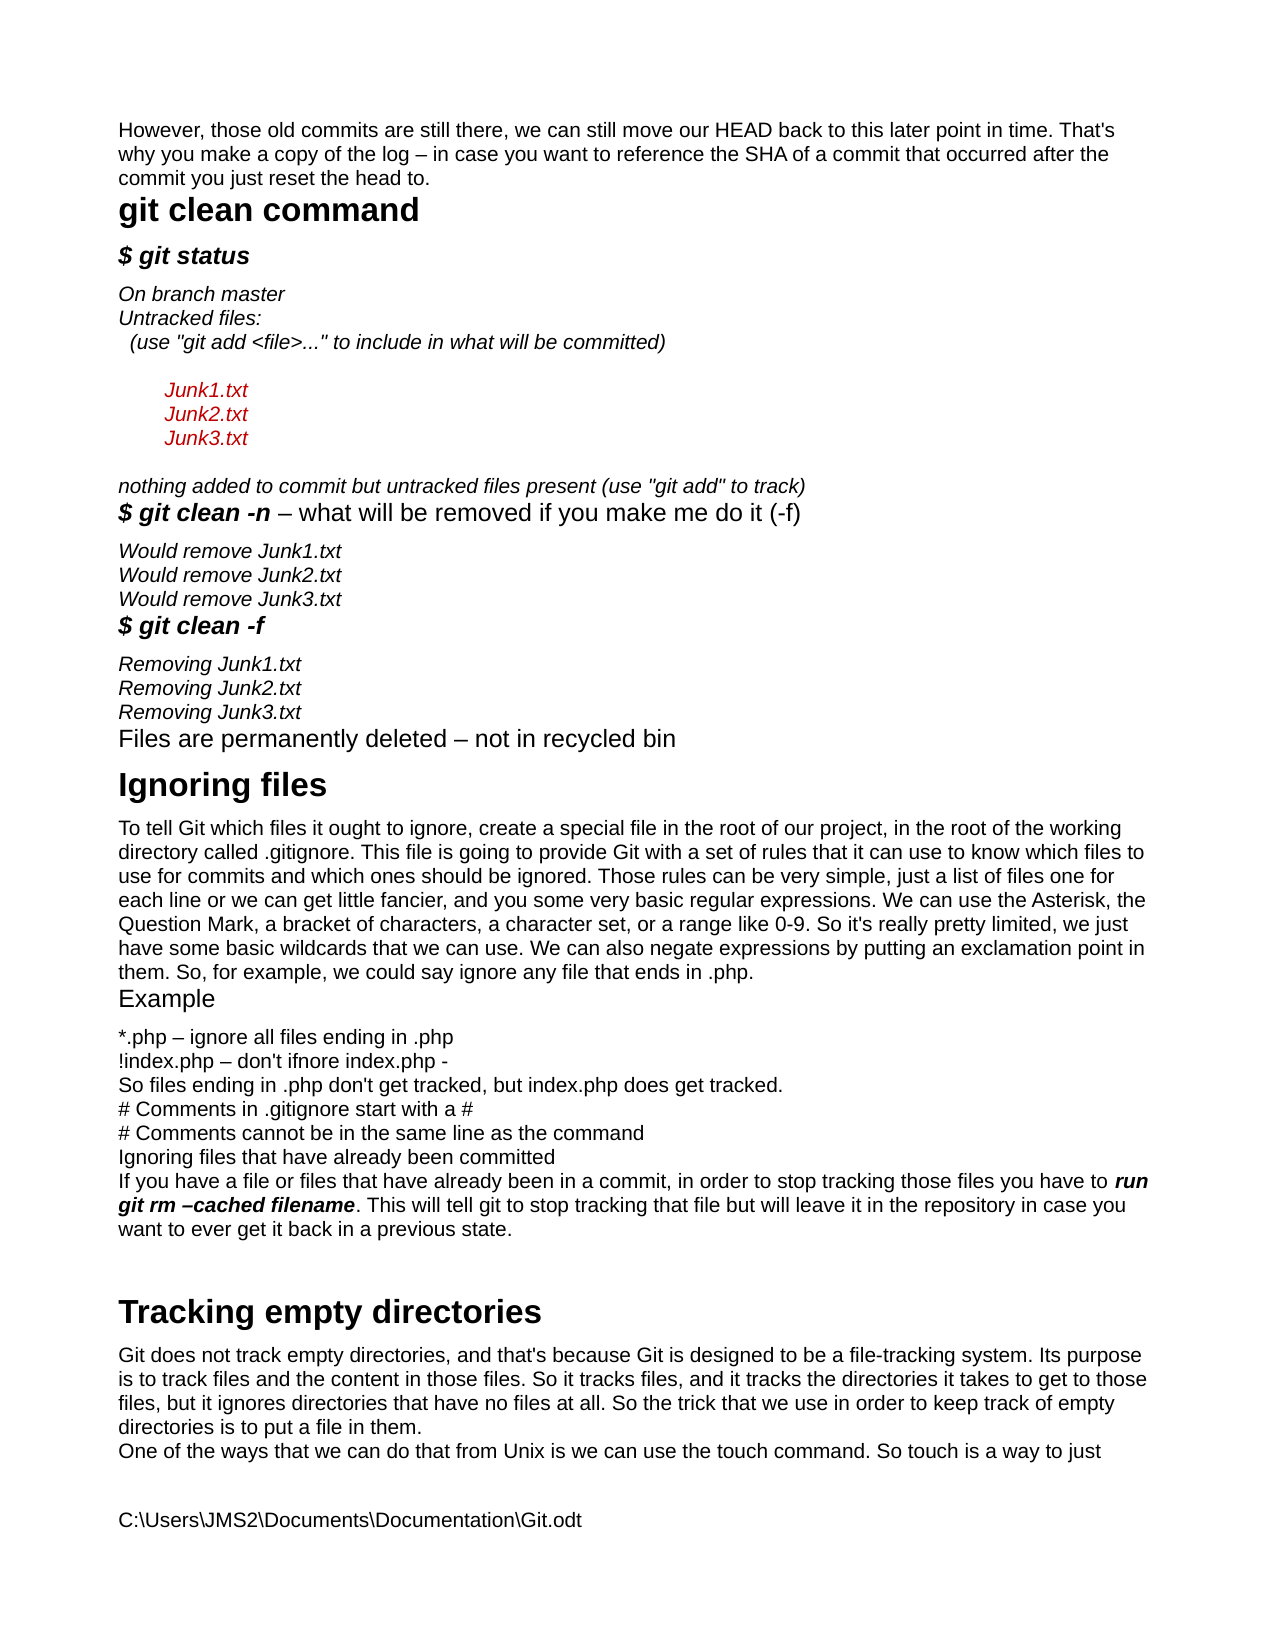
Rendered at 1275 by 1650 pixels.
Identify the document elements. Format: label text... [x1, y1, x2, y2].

text $ git clean -f [118, 611, 1157, 640]
text Would remove Junk2.txt [118, 563, 1157, 587]
text If you have a file or files that have already been in a commit, in order to stop tracking those files you have to run git rm –cached filename. This will tell git to stop tracking that file but will leave it in the repository in case you want to ever get it back in a previous state. [118, 1169, 1157, 1241]
text Junk3.txt [118, 426, 1157, 450]
text Removing Junk2.txt [118, 676, 1157, 700]
text However, those old commits are still there, we can still move our HEAD back to this later point in time. That's why you make a copy of the log – in case you want to reference the SHA of a commit that occurred after the commit you just reset the head to. [118, 118, 1157, 190]
text Git does not track empty directories, and that's because Git is designed to be a file-tracking system. Its purpose is to track files and the content in those files. So it tracks files, and it tracks the directories it takes to get to those files, but it ignores directories that have no files at all. So the trick that we use in order to keep track of empty directories is to put a file in them. [118, 1343, 1157, 1438]
text !index.php – don't ifnore index.php - [118, 1049, 1157, 1073]
text One of the ways that we can do that from Unix is we can use the touch command. So touch is a way to just [118, 1438, 1157, 1462]
text Ignoring files [118, 765, 1157, 804]
text Removing Junk1.txt [118, 652, 1157, 676]
text $ git status [118, 241, 1157, 270]
text Untracked files: [118, 306, 1157, 330]
text Files are permanently deleted – not in recycled bin [118, 724, 1157, 753]
text (use "git add <file>..." to include in what will be committed) [118, 330, 1157, 354]
text Removing Junk3.txt [118, 700, 1157, 724]
text # Comments cannot be in the same line as the command [118, 1121, 1157, 1145]
text nothing added to commit but untracked files present (use "git add" to track) [118, 474, 1157, 498]
text Would remove Junk1.txt [118, 539, 1157, 563]
text Junk1.txt [118, 378, 1157, 402]
text $ git clean -n – what will be removed if you make me do it (-f) [118, 498, 1157, 527]
text So files ending in .php don't get tracked, but index.php does get tracked. [118, 1073, 1157, 1097]
text Ignoring files that have already been committed [118, 1145, 1157, 1169]
text To tell Git which files it ought to ignore, create a special file in the root of our project, in the root of the working directory called .gitignore. This file is going to provide Git with a set of rules that it can use to know which files to use for commits and which ones should be ignored. Those rules can be very simple, just a list of files one for each line or we can get little fancier, and you some very basic regular expressions. We can use the Asterisk, the Question Mark, a bracket of characters, a character set, or a range like 0-9. So it's really pretty limited, we just have some basic wildcards that we can use. We can also negate expressions by putting an exclamation point in them. So, for example, we could say ignore any file that ends in .php. [118, 816, 1157, 984]
text # Comments in .gitignore start with a # [118, 1097, 1157, 1121]
text Would remove Junk3.txt [118, 587, 1157, 611]
text git clean command [118, 190, 1157, 228]
text Tracking empty directories [118, 1292, 1157, 1330]
text On branch master [118, 282, 1157, 306]
text Example [118, 984, 1157, 1013]
text *.php – ignore all files ending in .php [118, 1025, 1157, 1049]
text Junk2.txt [118, 402, 1157, 426]
